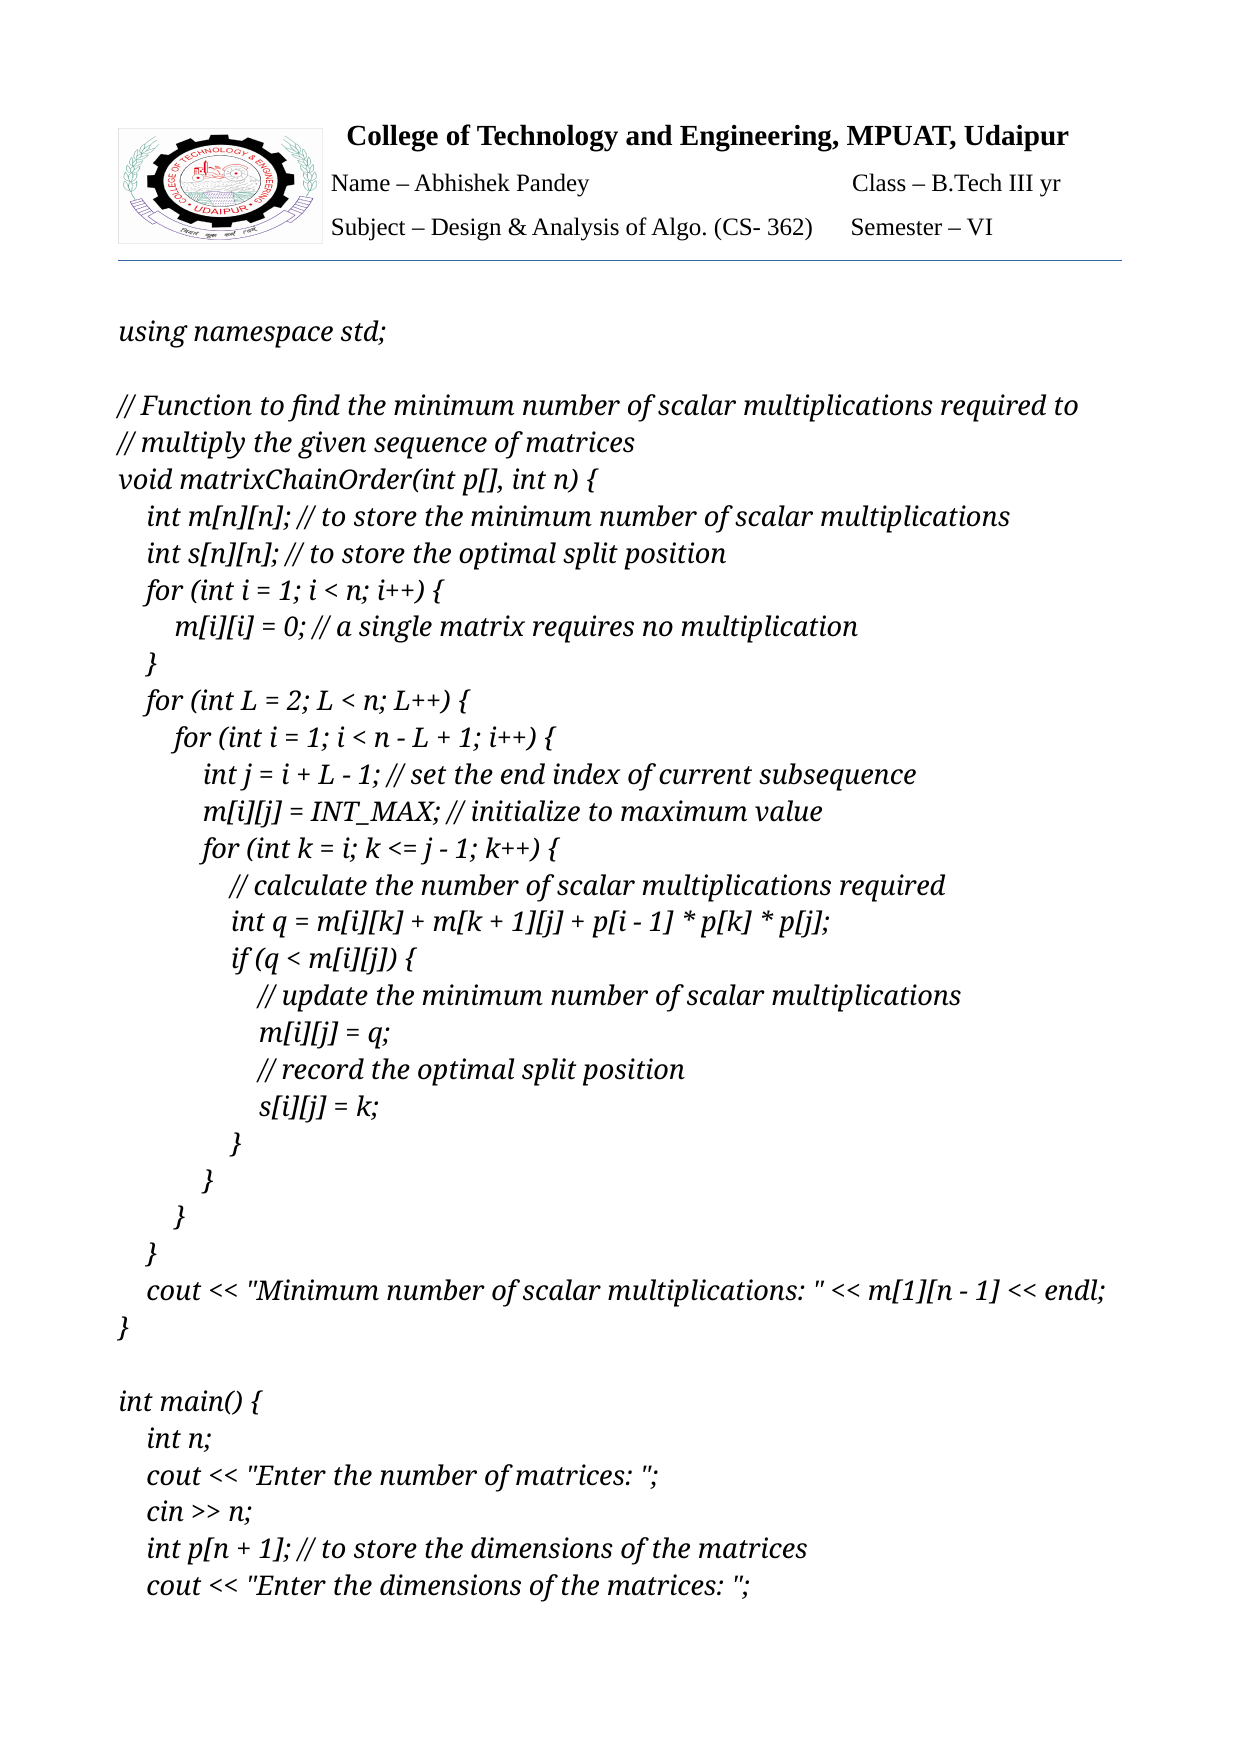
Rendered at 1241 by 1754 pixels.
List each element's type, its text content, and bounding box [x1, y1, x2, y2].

text for (int k = i; k <= j - 1; k++) { [118, 829, 1122, 866]
text void matrixChainOrder(int p[], int n) { [118, 460, 1122, 497]
text int p[n + 1]; // to store the dimensions of the matrices [118, 1530, 1122, 1567]
text cout << "Minimum number of scalar multiplications: " << m[1][n - 1] << endl; [118, 1272, 1122, 1308]
text // update the minimum number of scalar multiplications [118, 977, 1122, 1013]
text // calculate the number of scalar multiplications required [118, 866, 1122, 903]
text int m[n][n]; // to store the minimum number of scalar multiplications [118, 497, 1122, 534]
text } [118, 1161, 1122, 1198]
text int main() { [118, 1382, 1122, 1419]
text } [118, 645, 1122, 682]
text } [118, 1235, 1122, 1272]
text for (int i = 1; i < n - L + 1; i++) { [118, 718, 1122, 755]
text // multiply the given sequence of matrices [118, 423, 1122, 460]
text int q = m[i][k] + m[k + 1][j] + p[i - 1] * p[k] * p[j]; [118, 903, 1122, 940]
text if (q < m[i][j]) { [118, 940, 1122, 977]
text m[i][i] = 0; // a single matrix requires no multiplication [118, 608, 1122, 645]
text cout << "Enter the number of matrices: "; [118, 1456, 1122, 1493]
text // Function to find the minimum number of scalar multiplications required to [118, 387, 1122, 423]
text } [118, 1308, 1122, 1345]
text m[i][j] = q; [118, 1013, 1122, 1050]
text cin >> n; [118, 1493, 1122, 1530]
text m[i][j] = INT_MAX; // initialize to maximum value [118, 792, 1122, 829]
text cout << "Enter the dimensions of the matrices: "; [118, 1567, 1122, 1603]
text int n; [118, 1419, 1122, 1456]
text int j = i + L - 1; // set the end index of current subsequence [118, 755, 1122, 792]
text } [118, 1198, 1122, 1235]
text using namespace std; [118, 313, 1122, 350]
text // record the optimal split position [118, 1050, 1122, 1087]
text for (int i = 1; i < n; i++) { [118, 571, 1122, 608]
text int s[n][n]; // to store the optimal split position [118, 534, 1122, 571]
text for (int L = 2; L < n; L++) { [118, 682, 1122, 718]
picture [118, 128, 323, 244]
text s[i][j] = k; [118, 1087, 1122, 1124]
text } [118, 1124, 1122, 1161]
